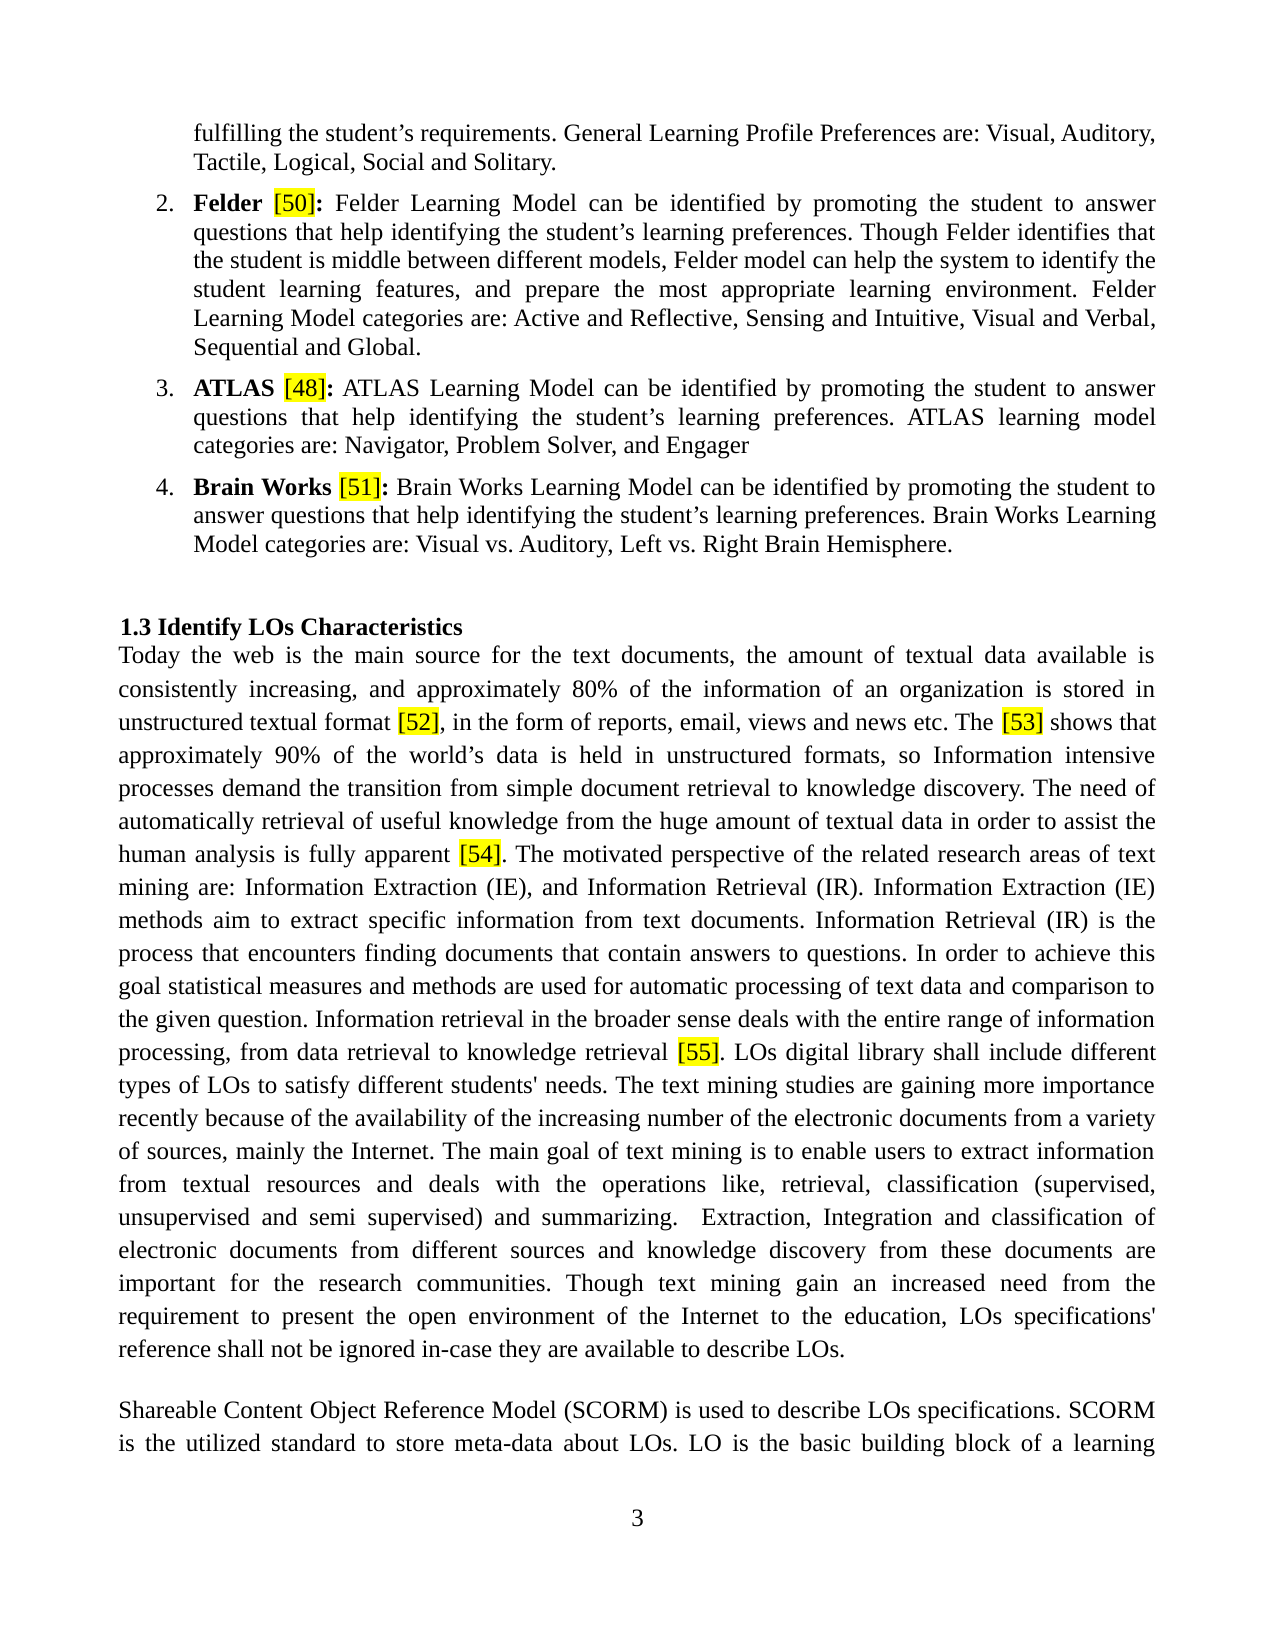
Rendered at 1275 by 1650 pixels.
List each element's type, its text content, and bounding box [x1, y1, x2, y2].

text Shareable Content Object Reference Model (SCORM) is used to describe LOs specifications. SCORM is the utilized standard to store meta-data about LOs. LO is the basic building block of a learning [118, 1395, 1157, 1456]
list ATLAS [48]: ATLAS Learning Model can be identified by promoting the student to answer questions that help identifying the student’s learning preferences. ATLAS learning model categories are: Navigator, Problem Solver, and Engager [156, 373, 1157, 459]
list Felder [50]: Felder Learning Model can be identified by promoting the student to answer questions that help identifying the student’s learning preferences. Though Felder identifies that the student is middle between different models, Felder model can help the system to identify the student learning features, and prepare the most appropriate learning environment. Felder Learning Model categories are: Active and Reflective, Sensing and Intuitive, Visual and Verbal, Sequential and Global. [156, 188, 1157, 361]
list fulfilling the student’s requirements. General Learning Profile Preferences are: Visual, Auditory, Tactile, Logical, Social and Solitary. [156, 118, 1157, 176]
list Brain Works [51]: Brain Works Learning Model can be identified by promoting the student to answer questions that help identifying the student’s learning preferences. Brain Works Learning Model categories are: Visual vs. Auditory, Left vs. Right Brain Hemisphere. [156, 472, 1157, 558]
text Today the web is the main source for the text documents, the amount of textual data available is consistently increasing, and approximately 80% of the information of an organization is stored in unstructured textual format [52], in the form of reports, email, views and news etc. The [53] shows that approximately 90% of the world’s data is held in unstructured formats, so Information intensive processes demand the transition from simple document retrieval to knowledge discovery. The need of automatically retrieval of useful knowledge from the huge amount of textual data in order to assist the human analysis is fully apparent [54]. The motivated perspective of the related research areas of text mining are: Information Extraction (IE), and Information Retrieval (IR). Information Extraction (IE) methods aim to extract specific information from text documents. Information Retrieval (IR) is the process that encounters finding documents that contain answers to questions. In order to achieve this goal statistical measures and methods are used for automatic processing of text data and comparison to the given question. Information retrieval in the broader sense deals with the entire range of information processing, from data retrieval to knowledge retrieval [55]. LOs digital library shall include different types of LOs to satisfy different students' needs. The text mining studies are gaining more importance recently because of the availability of the increasing number of the electronic documents from a variety of sources, mainly the Internet. The main goal of text mining is to enable users to extract information from textual resources and deals with the operations like, retrieval, classification (supervised, unsupervised and semi supervised) and summarizing. Extraction, Integration and classification of electronic documents from different sources and knowledge discovery from these documents are important for the research communities. Though text mining gain an increased need from the requirement to present the open environment of the Internet to the education, LOs specifications' reference shall not be ignored in-case they are available to describe LOs. [118, 641, 1157, 1363]
list Identify LOs Characteristics [120, 612, 1157, 641]
